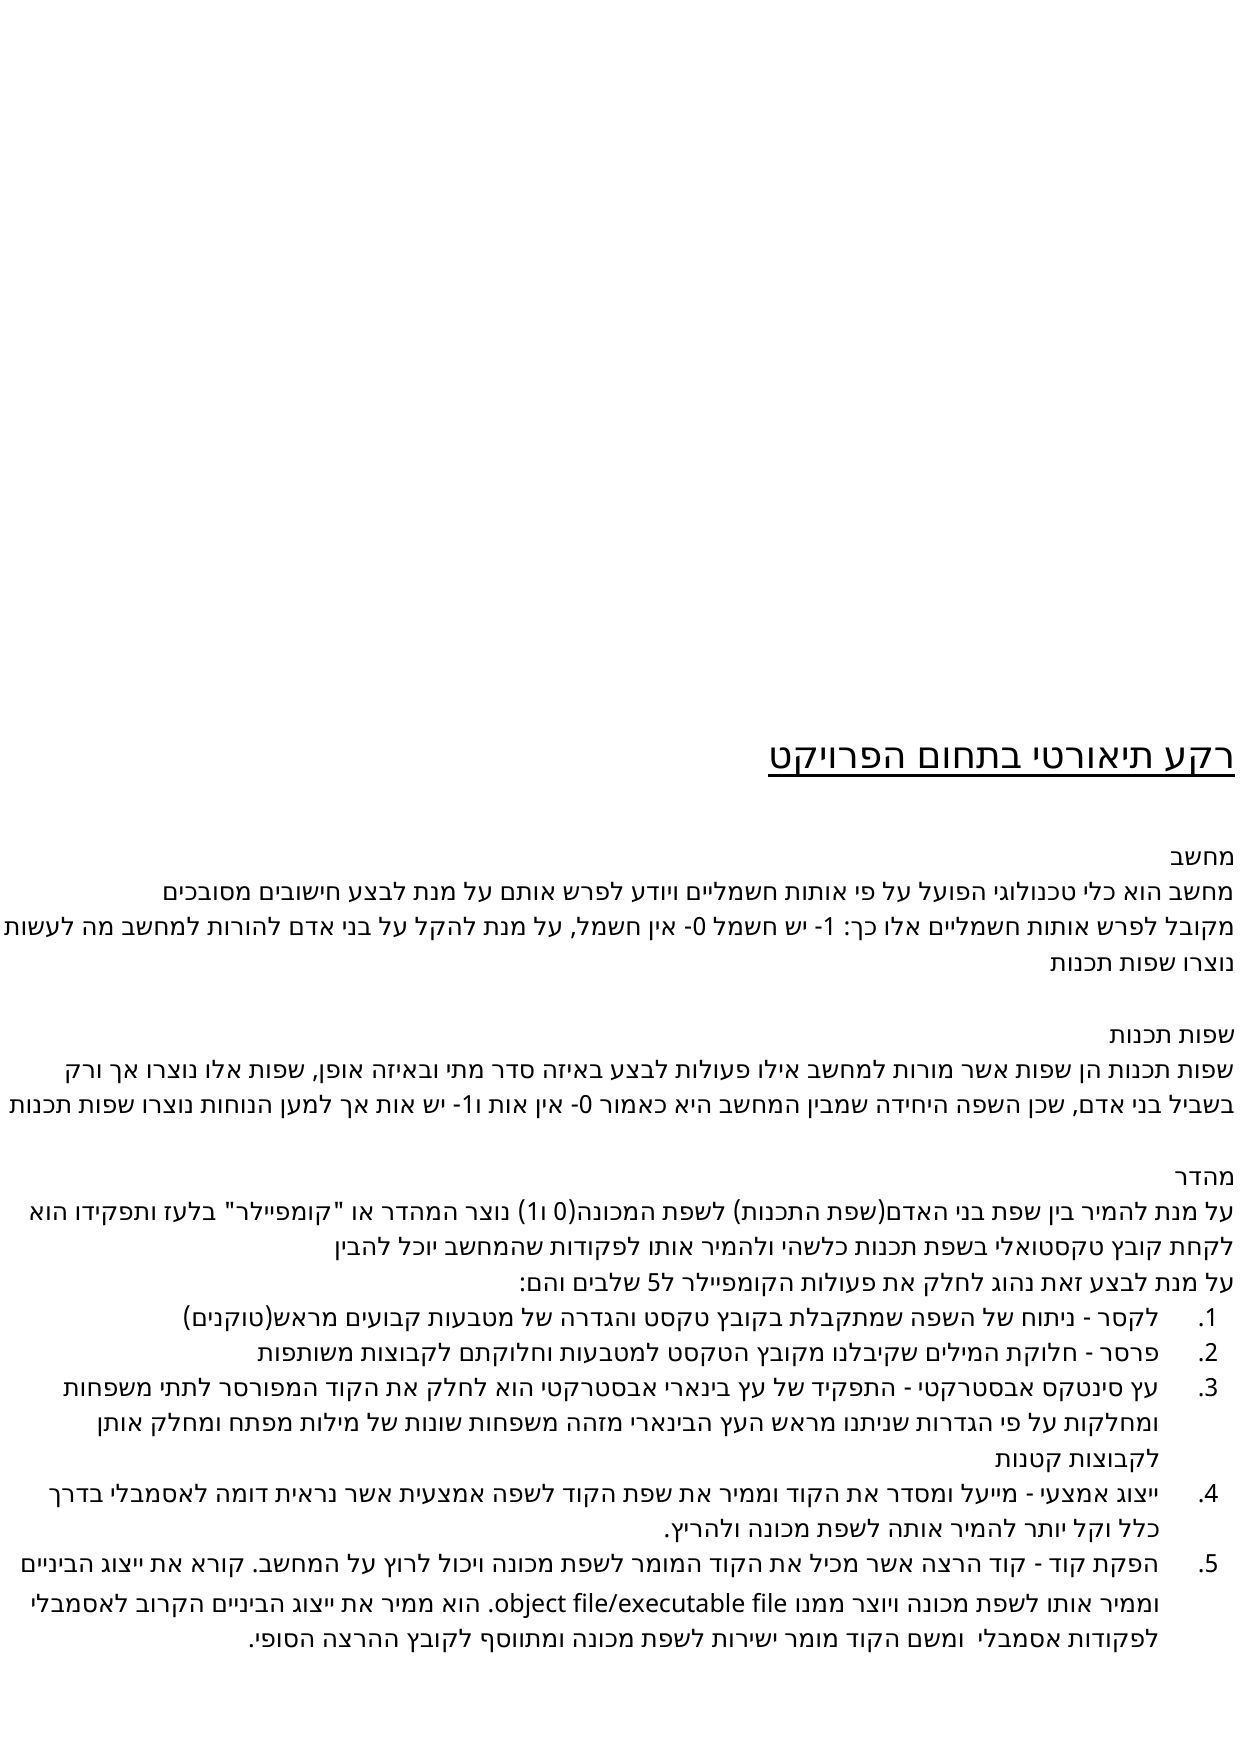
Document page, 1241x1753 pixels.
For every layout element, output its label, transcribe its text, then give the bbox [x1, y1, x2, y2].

text מקובל לפרש אותות חשמליים אלו כך: 1- יש חשמל 0- אין חשמל, על מנת להקל על בני אדם להורות למחשב מה לעשות נוצרו שפות תכנות [1, 913, 1235, 981]
text על מנת לבצע זאת נהוג לחלק את פעולות הקומפיילר ל5 שלבים והם: [1, 1269, 1235, 1301]
text על מנת להמיר בין שפת בני האדם(שפת התכנות) לשפת המכונה(0 ו1) נוצר המהדר או "קומפיילר" בלעז ותפקידו הוא לקחת קובץ טקסטואלי בשפת תכנות כלשהי ולהמיר אותו לפקודות שהמחשב יוכל להבין [1, 1198, 1235, 1266]
text רקע תיאורטי בתחום הפרויקט [1, 735, 1235, 784]
list הפקת קוד - קוד הרצה אשר מכיל את הקוד המומר לשפת מכונה ויכול לרוץ על המחשב. קורא את ייצוג הביניים וממיר אותו לשפת מכונה ויוצר ממנו object file/executable file. הוא ממיר את ייצוג הביניים הקרוב לאסמבלי לפקודות אסמבלי ומשם הקוד מומר ישירות לשפת מכונה ומתווסף לקובץ ההרצה הסופי. [1, 1550, 1198, 1658]
text מהדר [1, 1163, 1235, 1196]
list ייצוג אמצעי - מייעל ומסדר את הקוד וממיר את שפת הקוד לשפה אמצעית אשר נראית דומה לאסמבלי בדרך כלל וקל יותר להמיר אותה לשפת מכונה ולהריץ. [1, 1480, 1198, 1548]
text שפות תכנות [1, 1021, 1235, 1053]
list לקסר - ניתוח של השפה שמתקבלת בקובץ טקסט והגדרה של מטבעות קבועים מראש(טוקנים) [1, 1304, 1198, 1336]
text מחשב [1, 843, 1235, 876]
list פרסר - חלוקת המילים שקיבלנו מקובץ הטקסט למטבעות וחלוקתם לקבוצות משותפות [1, 1339, 1198, 1372]
text שפות תכנות הן שפות אשר מורות למחשב אילו פעולות לבצע באיזה סדר מתי ובאיזה אופן, שפות אלו נוצרו אך ורק בשביל בני אדם, שכן השפה היחידה שמבין המחשב היא כאמור 0- אין אות ו1- יש אות אך למען הנוחות נוצרו שפות תכנות [1, 1056, 1235, 1124]
text מחשב הוא כלי טכנולוגי הפועל על פי אותות חשמליים ויודע לפרש אותם על מנת לבצע חישובים מסובכים [1, 878, 1235, 911]
list עץ סינטקס אבסטרקטי - התפקיד של עץ בינארי אבסטרקטי הוא לחלק את הקוד המפורסר לתתי משפחות ומחלקות על פי הגדרות שניתנו מראש העץ הבינארי מזהה משפחות שונות של מילות מפתח ומחלק אותן לקבוצות קטנות [1, 1374, 1198, 1477]
